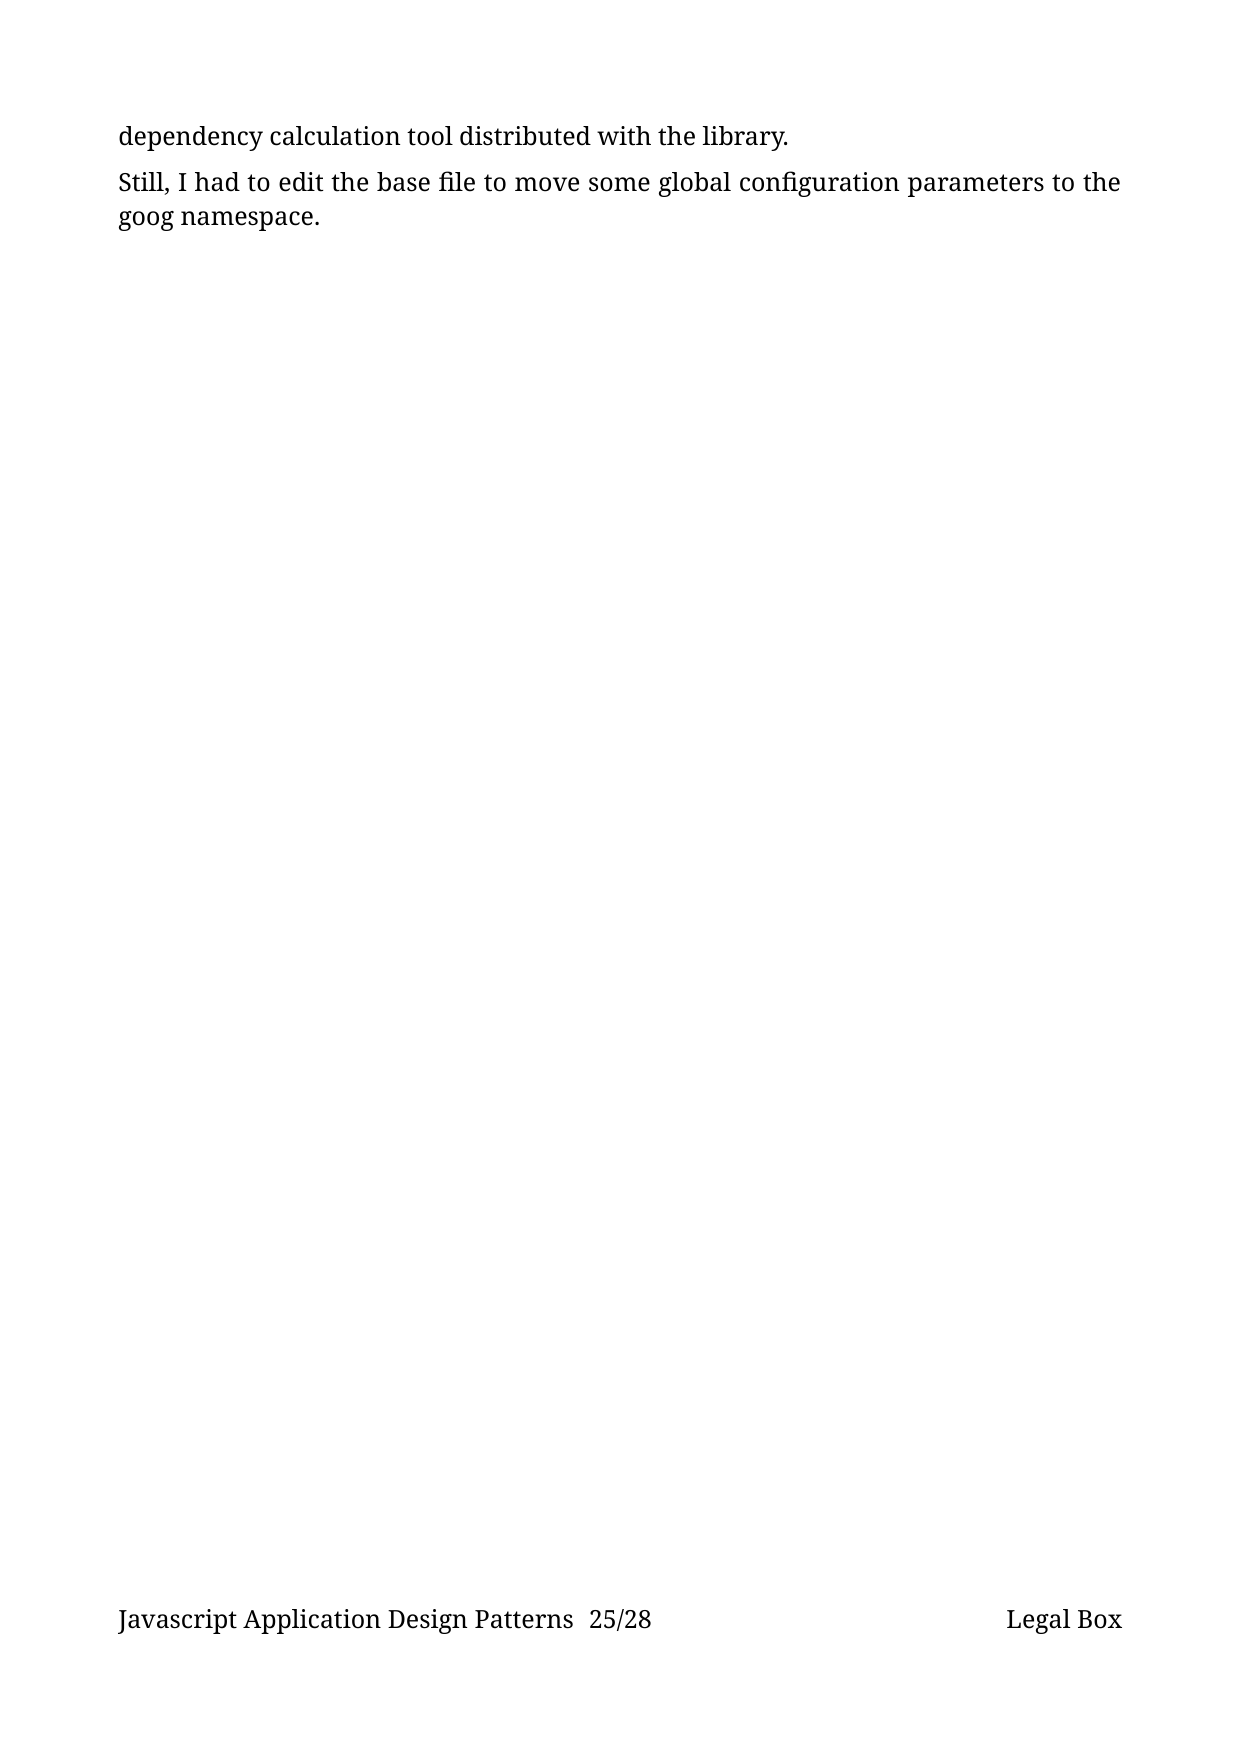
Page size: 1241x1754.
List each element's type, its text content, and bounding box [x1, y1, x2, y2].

text dependency calculation tool distributed with the library. [118, 118, 1122, 152]
text Still, I had to edit the base file to move some global configuration parameters to the goog namespace. [118, 165, 1122, 233]
